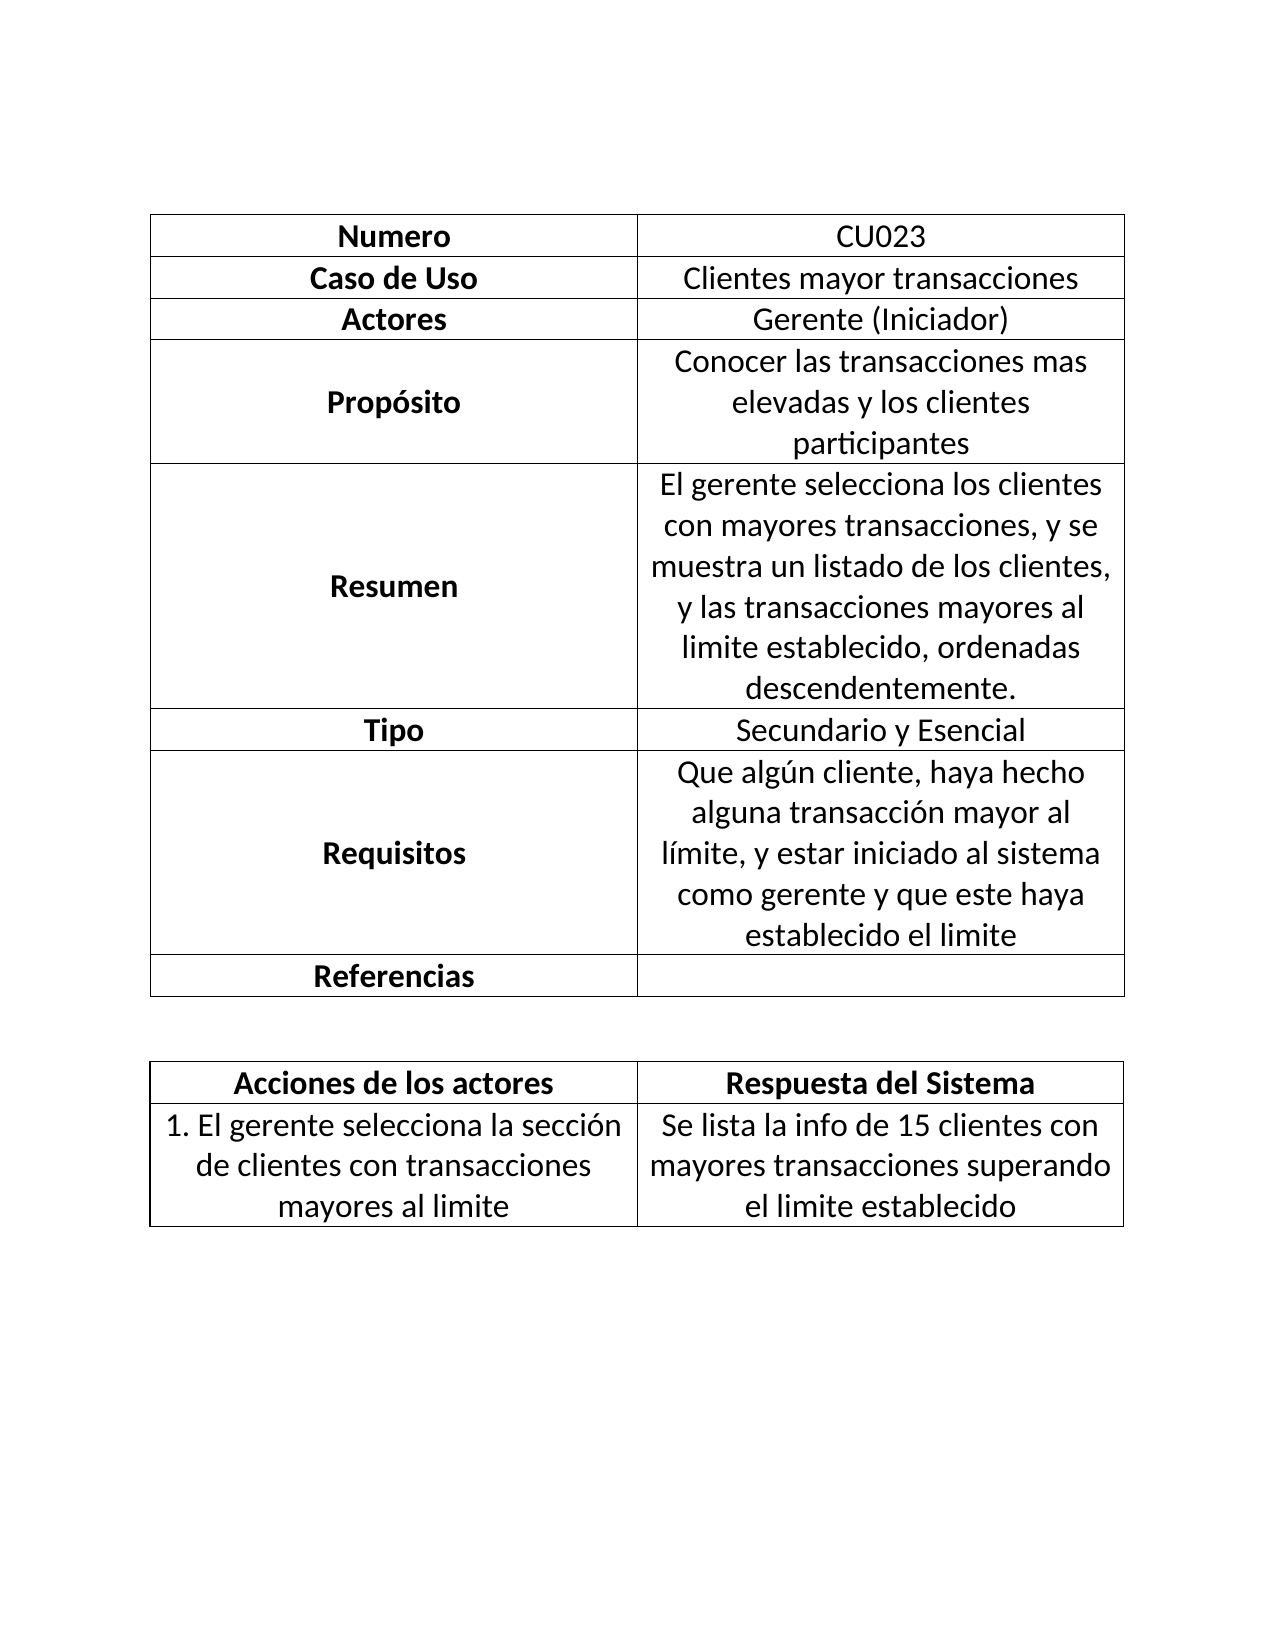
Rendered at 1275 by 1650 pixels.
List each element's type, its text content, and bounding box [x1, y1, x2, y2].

table_cell Requisitos [151, 751, 637, 954]
table_cell Tipo [151, 709, 637, 749]
table_cell Que algún cliente, haya hecho alguna transacción mayor al límite, y estar iniciado al sistema como gerente y que este haya establecido el limite [638, 751, 1124, 954]
table_cell 1. El gerente selecciona la sección de clientes con transacciones mayores al limite [151, 1104, 637, 1226]
table_header Numero [151, 215, 637, 256]
table_cell Actores [151, 299, 637, 339]
table_header Respuesta del Sistema [638, 1062, 1123, 1103]
table_cell Propósito [151, 340, 637, 462]
table_cell Se lista la info de 15 clientes con mayores transacciones superando el limite establecido [638, 1104, 1123, 1226]
table_cell Clientes mayor transacciones [638, 257, 1124, 297]
table_cell Conocer las transacciones mas elevadas y los clientes participantes [638, 340, 1124, 462]
table_cell [638, 955, 1124, 996]
table_header Acciones de los actores [151, 1062, 637, 1103]
table_cell El gerente selecciona los clientes con mayores transacciones, y se muestra un listado de los clientes, y las transacciones mayores al limite establecido, ordenadas descendentemente. [638, 464, 1124, 708]
table_header CU023 [638, 215, 1124, 256]
table_cell Caso de Uso [151, 257, 637, 297]
table_cell Referencias [151, 955, 637, 996]
table_cell Gerente (Iniciador) [638, 299, 1124, 339]
table_cell Resumen [151, 464, 637, 708]
table_cell Secundario y Esencial [638, 709, 1124, 749]
